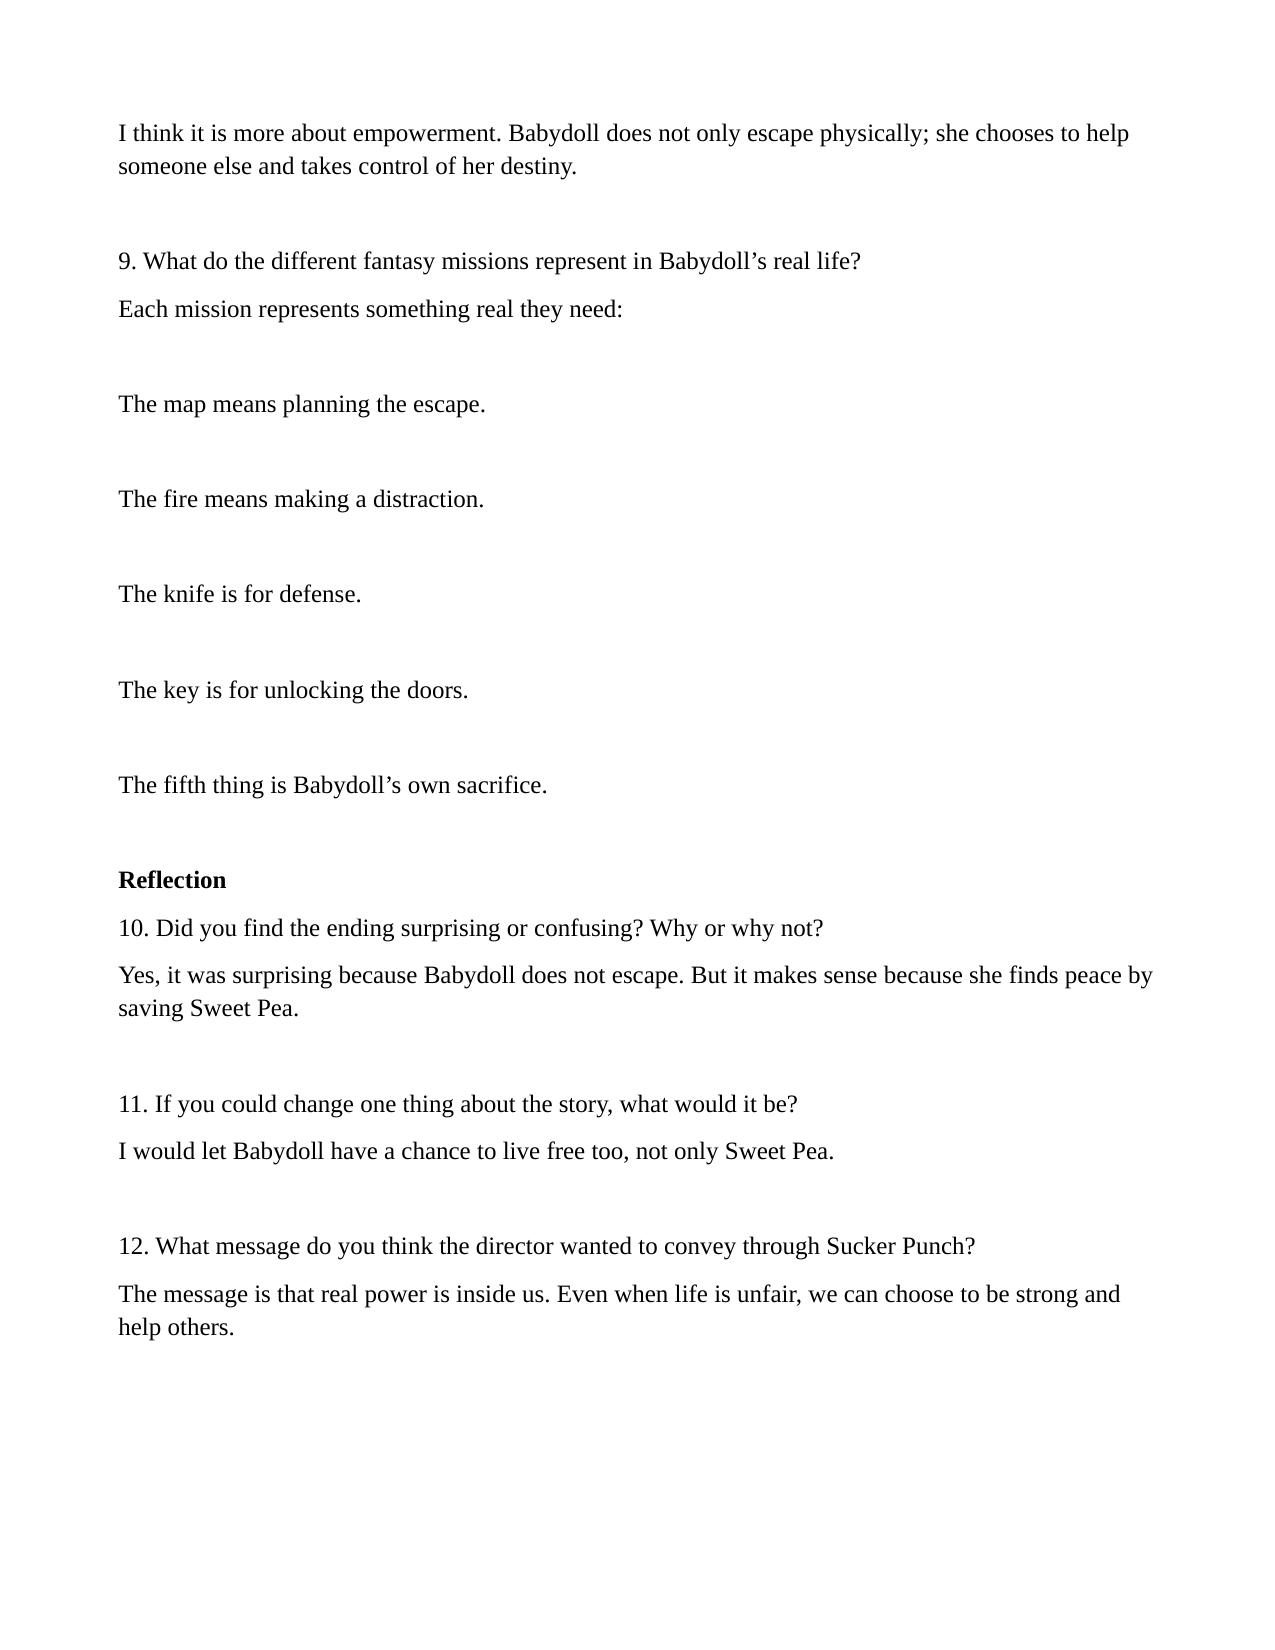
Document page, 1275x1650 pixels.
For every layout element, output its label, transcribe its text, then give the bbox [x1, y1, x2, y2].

text The map means planning the escape. [118, 389, 1157, 418]
text Each mission represents something real they need: [118, 294, 1157, 323]
text 11. If you could change one thing about the story, what would it be? [118, 1089, 1157, 1117]
text 12. What message do you think the director wanted to convey through Sucker Punch? [118, 1231, 1157, 1260]
text The fifth thing is Babydoll’s own sacrifice. [118, 770, 1157, 799]
text I think it is more about empowerment. Babydoll does not only escape physically; she chooses to help someone else and takes control of her destiny. [118, 118, 1157, 180]
text 9. What do the different fantasy missions represent in Babydoll’s real life? [118, 246, 1157, 275]
text The fire means making a distraction. [118, 484, 1157, 513]
text The knife is for defense. [118, 579, 1157, 608]
text Yes, it was surprising because Babydoll does not escape. But it makes sense because she finds peace by saving Sweet Pea. [118, 960, 1157, 1022]
text 10. Did you find the ending surprising or confusing? Why or why not? [118, 913, 1157, 942]
text Reflection [118, 865, 1157, 894]
text The message is that real power is inside us. Even when life is unfair, we can choose to be strong and help others. [118, 1279, 1157, 1341]
text The key is for unlocking the doors. [118, 675, 1157, 703]
text I would let Babydoll have a chance to live free too, not only Sweet Pea. [118, 1136, 1157, 1165]
